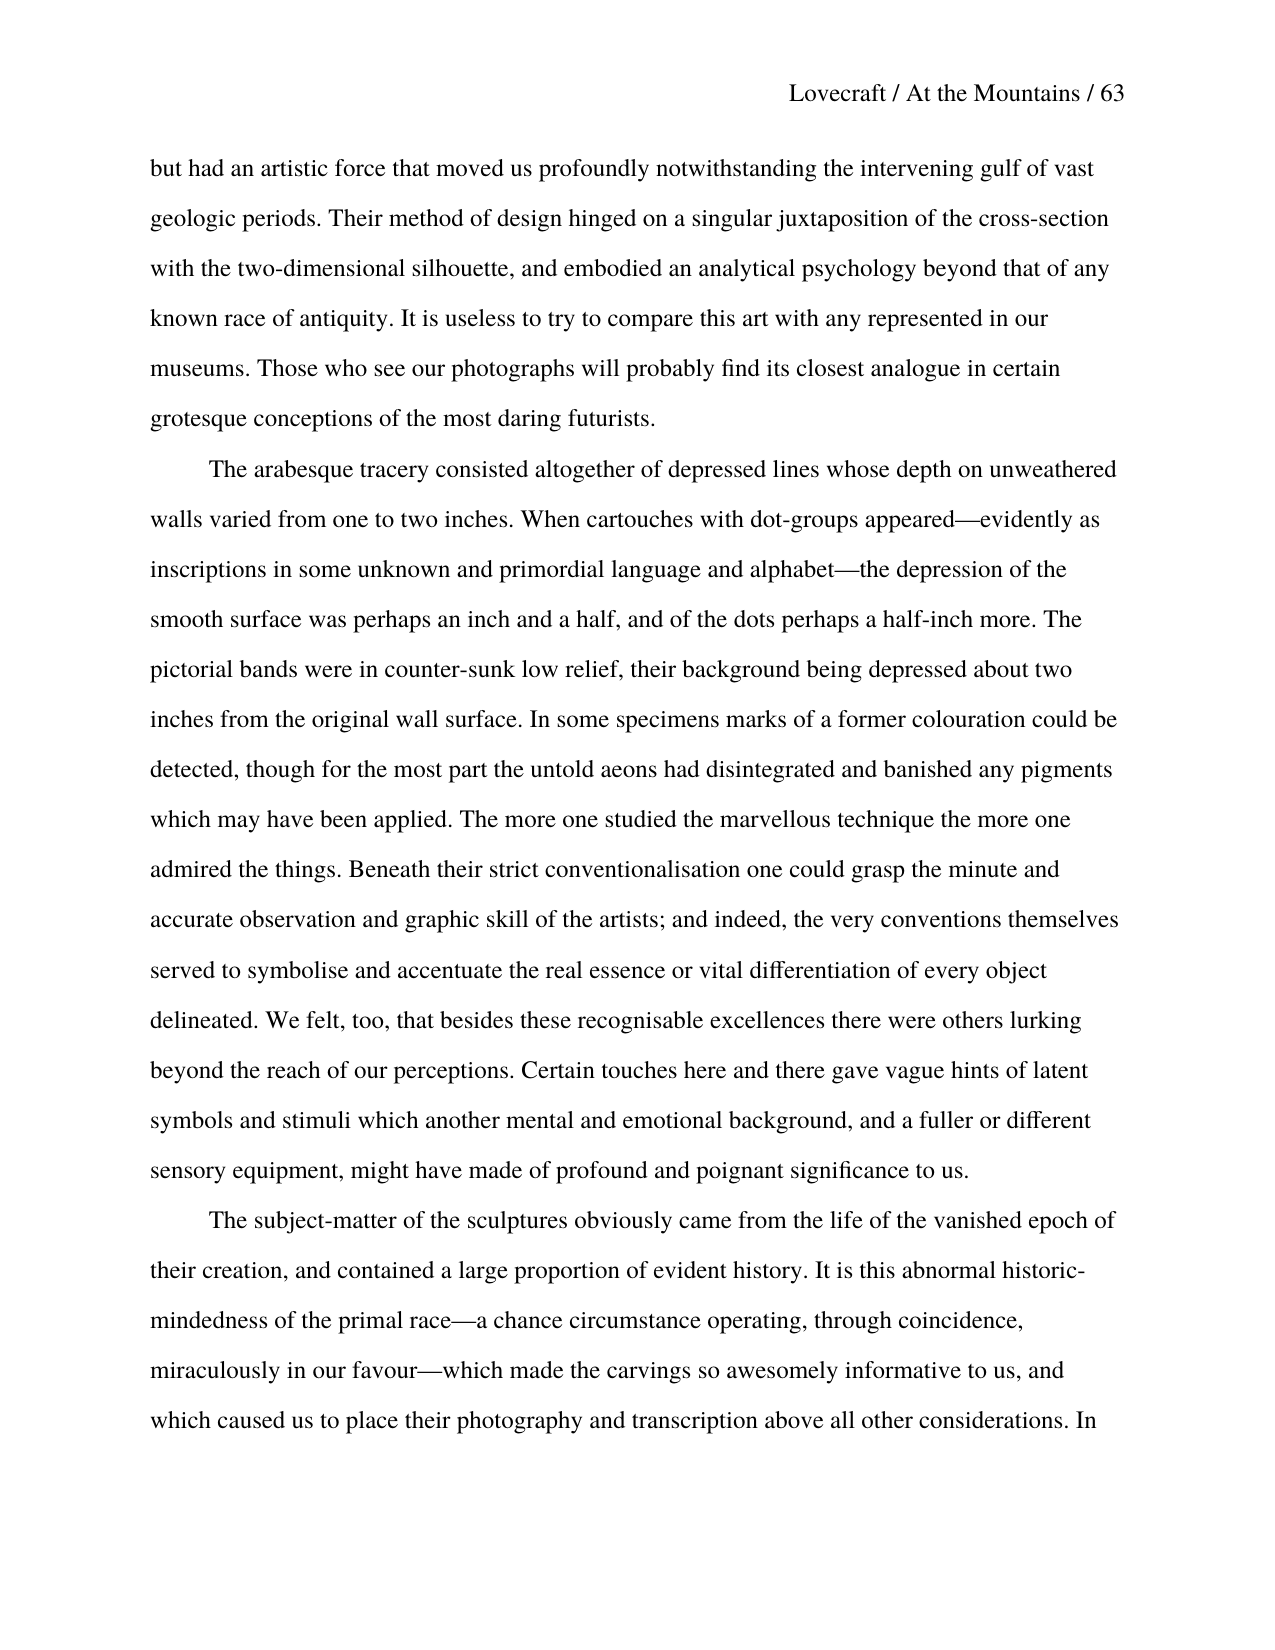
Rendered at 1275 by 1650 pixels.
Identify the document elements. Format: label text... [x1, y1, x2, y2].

text The arabesque tracery consisted altogether of depressed lines whose depth on unweathered walls varied from one to two inches. When cartouches with dot-groups appeared—evidently as inscriptions in some unknown and primordial language and alphabet—the depression of the smooth surface was perhaps an inch and a half, and of the dots perhaps a half-inch more. The pictorial bands were in counter-sunk low relief, their background being depressed about two inches from the original wall surface. In some specimens marks of a former colouration could be detected, though for the most part the untold aeons had disintegrated and banished any pigments which may have been applied. The more one studied the marvellous technique the more one admired the things. Beneath their strict conventionalisation one could grasp the minute and accurate observation and graphic skill of the artists; and indeed, the very conventions themselves served to symbolise and accentuate the real essence or vital differentiation of every object delineated. We felt, too, that besides these recognisable excellences there were others lurking beyond the reach of our perceptions. Certain touches here and there gave vague hints of latent symbols and stimuli which another mental and emotional background, and a fuller or different sensory equipment, might have made of profound and poignant significance to us. [150, 451, 1125, 1186]
text The subject-matter of the sculptures obviously came from the life of the vanished epoch of their creation, and contained a large proportion of evident history. It is this abnormal historic-mindedness of the primal race—a chance circumstance operating, through coincidence, miraculously in our favour—which made the carvings so awesomely informative to us, and which caused us to place their photography and transcription above all other considerations. In [150, 1202, 1125, 1436]
text but had an artistic force that moved us profoundly notwithstanding the intervening gulf of vast geologic periods. Their method of design hinged on a singular juxtaposition of the cross-section with the two-dimensional silhouette, and embodied an analytical psychology beyond that of any known race of antiquity. It is useless to try to compare this art with any represented in our museums. Those who see our photographs will probably find its closest analogue in certain grotesque conceptions of the most daring futurists. [150, 150, 1125, 434]
